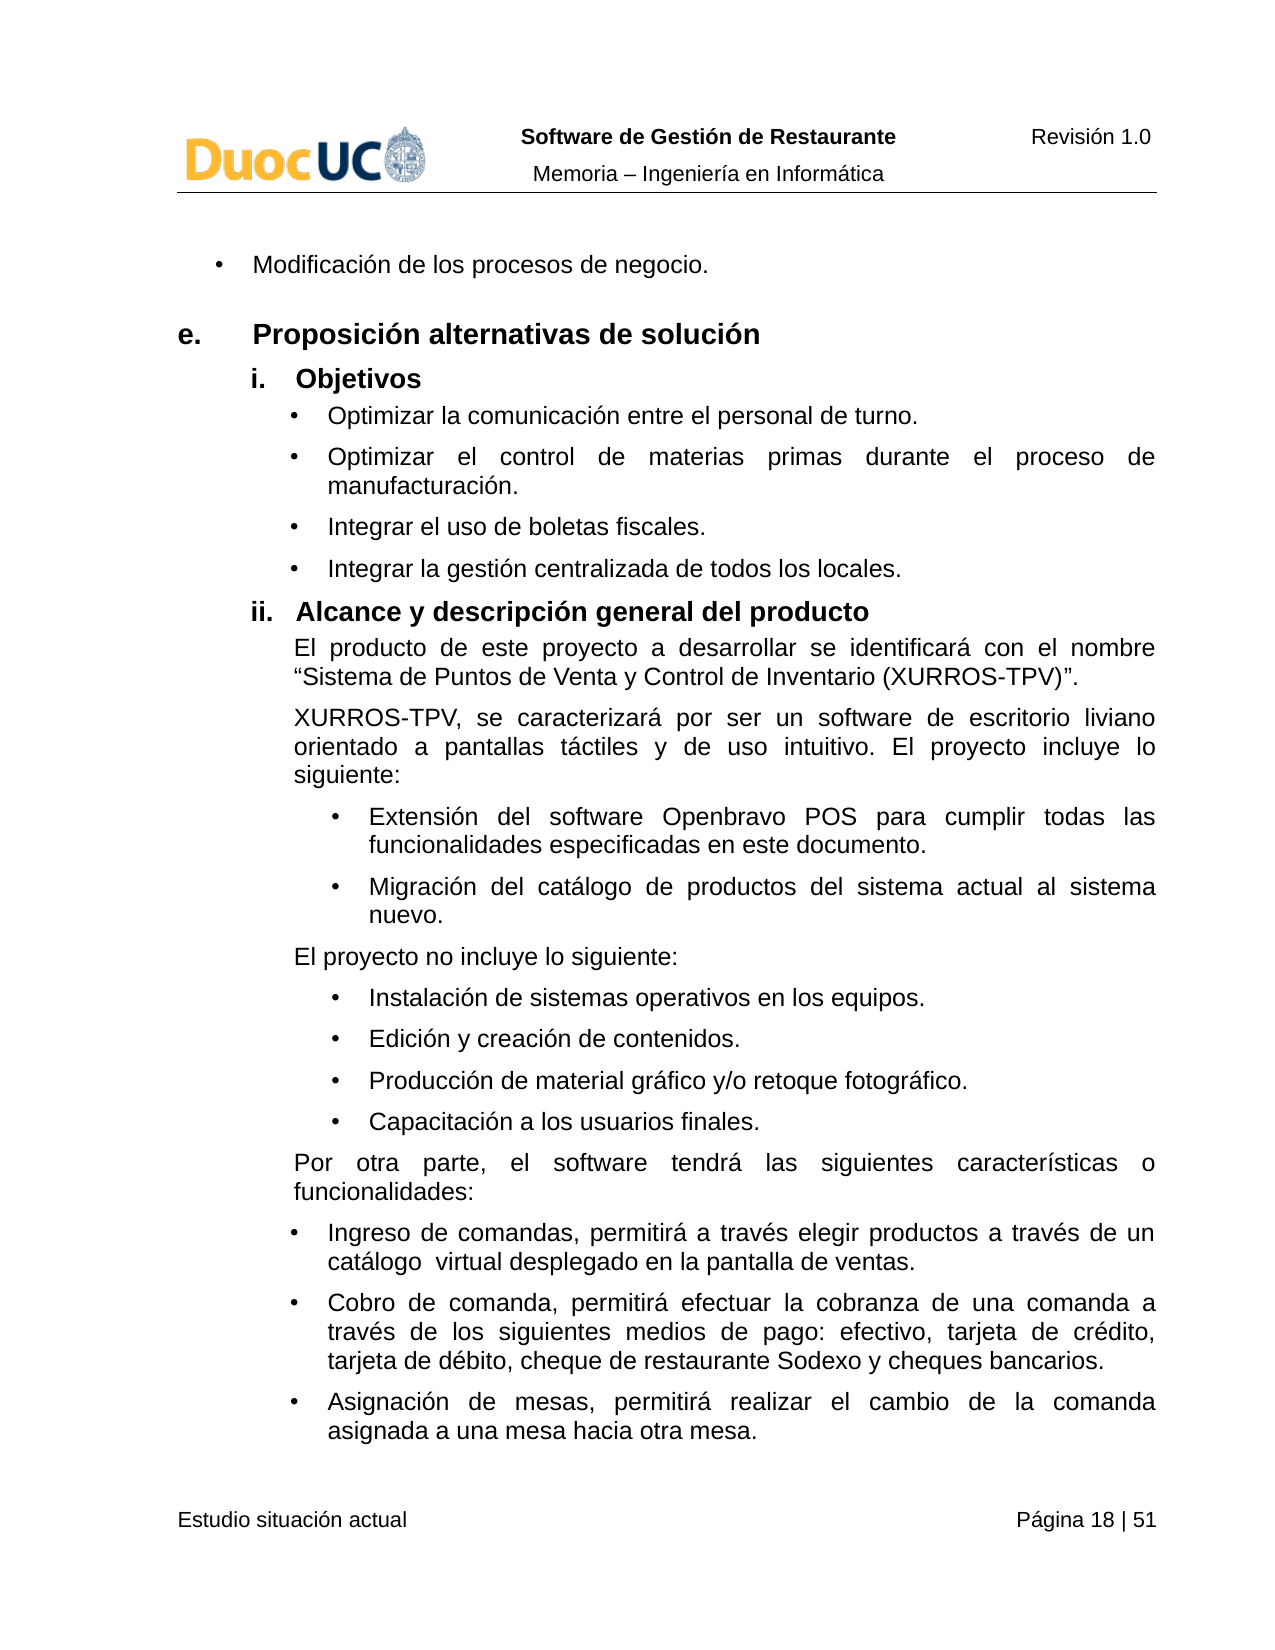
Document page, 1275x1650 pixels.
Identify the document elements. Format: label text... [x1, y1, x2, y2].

subtitle Alcance y descripción general del producto [250, 595, 1157, 627]
list Optimizar el control de materias primas durante el proceso de manufacturación. [290, 442, 1157, 500]
list Integrar la gestión centralizada de todos los locales. [290, 553, 1157, 582]
list Optimizar la comunicación entre el personal de turno. [290, 401, 1157, 429]
list Capacitación a los usuarios finales. [331, 1107, 1157, 1136]
picture [182, 123, 426, 187]
text Por otra parte, el software tendrá las siguientes características o funcionalidades: [294, 1148, 1157, 1206]
text XURROS-TPV, se caracterizará por ser un software de escritorio liviano orientado a pantallas táctiles y de uso intuitivo. El proyecto incluye lo siguiente: [294, 703, 1157, 789]
list Integrar el uso de boletas fiscales. [290, 512, 1157, 541]
list Ingreso de comandas, permitirá a través elegir productos a través de un catálogo virtual desplegado en la pantalla de ventas. [290, 1218, 1157, 1276]
subtitle Proposición alternativas de solución [177, 317, 1157, 350]
list Extensión del software Openbravo POS para cumplir todas las funcionalidades especificadas en este documento. [331, 801, 1157, 859]
list Edición y creación de contenidos. [331, 1024, 1157, 1053]
list Migración del catálogo de productos del sistema actual al sistema nuevo. [331, 872, 1157, 929]
text El proyecto no incluye lo siguiente: [294, 942, 1157, 970]
list Modificación de los procesos de negocio. [215, 251, 1157, 279]
list Instalación de sistemas operativos en los equipos. [331, 983, 1157, 1012]
list Cobro de comanda, permitirá efectuar la cobranza de una comanda a través de los siguientes medios de pago: efectivo, tarjeta de crédito, tarjeta de débito, cheque de restaurante Sodexo y cheques bancarios. [290, 1288, 1157, 1375]
list Asignación de mesas, permitirá realizar el cambio de la comanda asignada a una mesa hacia otra mesa. [290, 1387, 1157, 1445]
subtitle Objetivos [250, 363, 1157, 395]
list Producción de material gráfico y/o retoque fotográfico. [331, 1066, 1157, 1094]
text El producto de este proyecto a desarrollar se identificará con el nombre “Sistema de Puntos de Venta y Control de Inventario (XURROS-TPV)”. [294, 633, 1157, 690]
